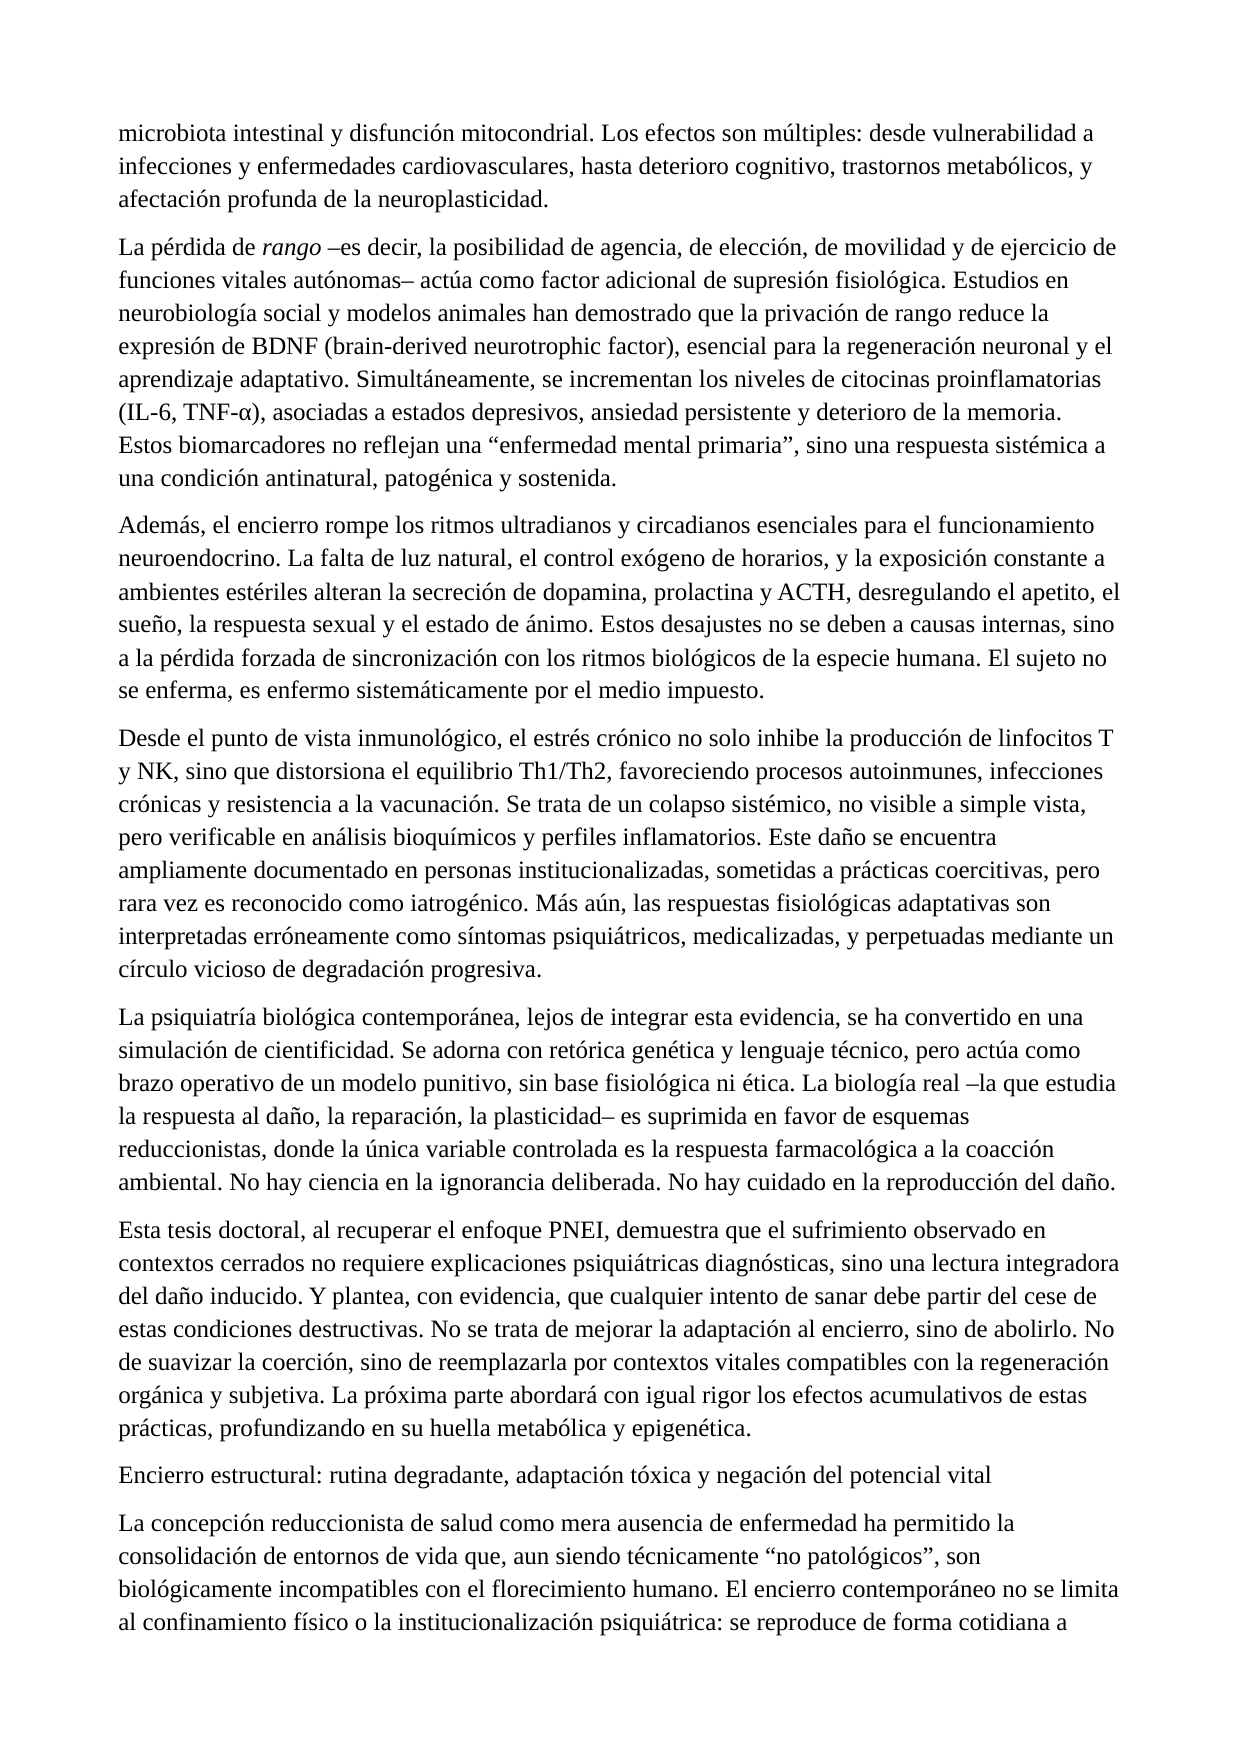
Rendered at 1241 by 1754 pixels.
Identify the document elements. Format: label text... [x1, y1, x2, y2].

text Desde el punto de vista inmunológico, el estrés crónico no solo inhibe la producción de linfocitos T y NK, sino que distorsiona el equilibrio Th1/Th2, favoreciendo procesos autoinmunes, infecciones crónicas y resistencia a la vacunación. Se trata de un colapso sistémico, no visible a simple vista, pero verificable en análisis bioquímicos y perfiles inflamatorios. Este daño se encuentra ampliamente documentado en personas institucionalizadas, sometidas a prácticas coercitivas, pero rara vez es reconocido como iatrogénico. Más aún, las respuestas fisiológicas adaptativas son interpretadas erróneamente como síntomas psiquiátricos, medicalizadas, y perpetuadas mediante un círculo vicioso de degradación progresiva. [118, 723, 1122, 983]
text Además, el encierro rompe los ritmos ultradianos y circadianos esenciales para el funcionamiento neuroendocrino. La falta de luz natural, el control exógeno de horarios, y la exposición constante a ambientes estériles alteran la secreción de dopamina, prolactina y ACTH, desregulando el apetito, el sueño, la respuesta sexual y el estado de ánimo. Estos desajustes no se deben a causas internas, sino a la pérdida forzada de sincronización con los ritmos biológicos de la especie humana. El sujeto no se enferma, es enfermo sistemáticamente por el medio impuesto. [118, 511, 1122, 704]
text Esta tesis doctoral, al recuperar el enfoque PNEI, demuestra que el sufrimiento observado en contextos cerrados no requiere explicaciones psiquiátricas diagnósticas, sino una lectura integradora del daño inducido. Y plantea, con evidencia, que cualquier intento de sanar debe partir del cese de estas condiciones destructivas. No se trata de mejorar la adaptación al encierro, sino de abolirlo. No de suavizar la coerción, sino de reemplazarla por contextos vitales compatibles con la regeneración orgánica y subjetiva. La próxima parte abordará con igual rigor los efectos acumulativos de estas prácticas, profundizando en su huella metabólica y epigenética. [118, 1215, 1122, 1442]
text Encierro estructural: rutina degradante, adaptación tóxica y negación del potencial vital [118, 1460, 1122, 1489]
text microbiota intestinal y disfunción mitocondrial. Los efectos son múltiples: desde vulnerabilidad a infecciones y enfermedades cardiovasculares, hasta deterioro cognitivo, trastornos metabólicos, y afectación profunda de la neuroplasticidad. [118, 118, 1122, 213]
text La pérdida de rango –es decir, la posibilidad de agencia, de elección, de movilidad y de ejercicio de funciones vitales autónomas– actúa como factor adicional de supresión fisiológica. Estudios en neurobiología social y modelos animales han demostrado que la privación de rango reduce la expresión de BDNF (brain-derived neurotrophic factor), esencial para la regeneración neuronal y el aprendizaje adaptativo. Simultáneamente, se incrementan los niveles de citocinas proinflamatorias (IL-6, TNF-α), asociadas a estados depresivos, ansiedad persistente y deterioro de la memoria. Estos biomarcadores no reflejan una “enfermedad mental primaria”, sino una respuesta sistémica a una condición antinatural, patogénica y sostenida. [118, 232, 1122, 492]
text La psiquiatría biológica contemporánea, lejos de integrar esta evidencia, se ha convertido en una simulación de cientificidad. Se adorna con retórica genética y lenguaje técnico, pero actúa como brazo operativo de un modelo punitivo, sin base fisiológica ni ética. La biología real –la que estudia la respuesta al daño, la reparación, la plasticidad– es suprimida en favor de esquemas reduccionistas, donde la única variable controlada es la respuesta farmacológica a la coacción ambiental. No hay ciencia en la ignorancia deliberada. No hay cuidado en la reproducción del daño. [118, 1002, 1122, 1196]
text La concepción reduccionista de salud como mera ausencia de enfermedad ha permitido la consolidación de entornos de vida que, aun siendo técnicamente “no patológicos”, son biológicamente incompatibles con el florecimiento humano. El encierro contemporáneo no se limita al confinamiento físico o la institucionalización psiquiátrica: se reproduce de forma cotidiana a [118, 1508, 1122, 1636]
